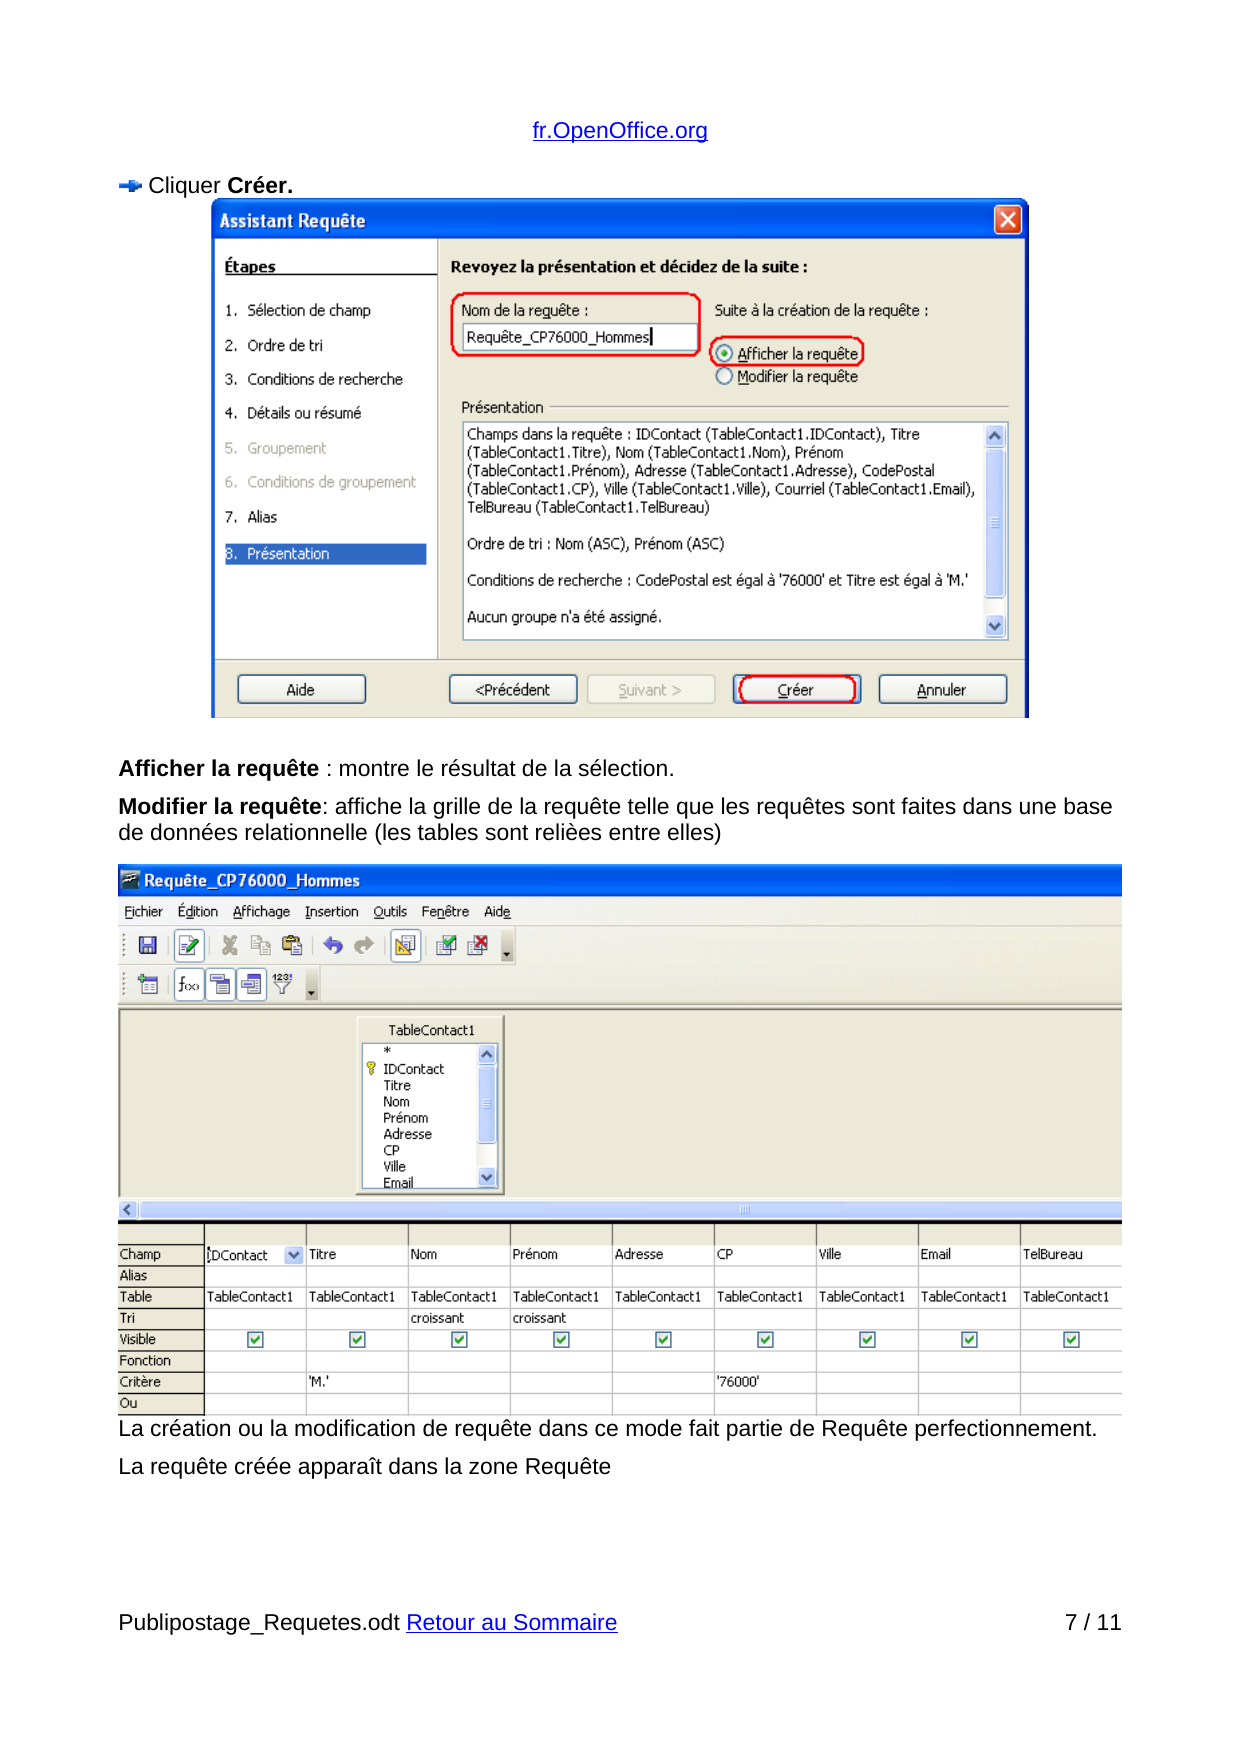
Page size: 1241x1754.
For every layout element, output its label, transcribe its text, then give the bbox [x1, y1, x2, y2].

text Modifier la requête: affiche la grille de la requête telle que les requêtes sont faites dans une base de données relationnelle (les tables sont relièes entre elles) [118, 794, 1122, 845]
text La requête créée apparaît dans la zone Requête [118, 1454, 1122, 1479]
text Afficher la requête : montre le résultat de la sélection. [118, 756, 1122, 781]
picture [119, 180, 142, 192]
text La création ou la modification de requête dans ce mode fait partie de Requête perfectionnement. [118, 1416, 1122, 1441]
list Cliquer Créer. [118, 173, 1122, 199]
